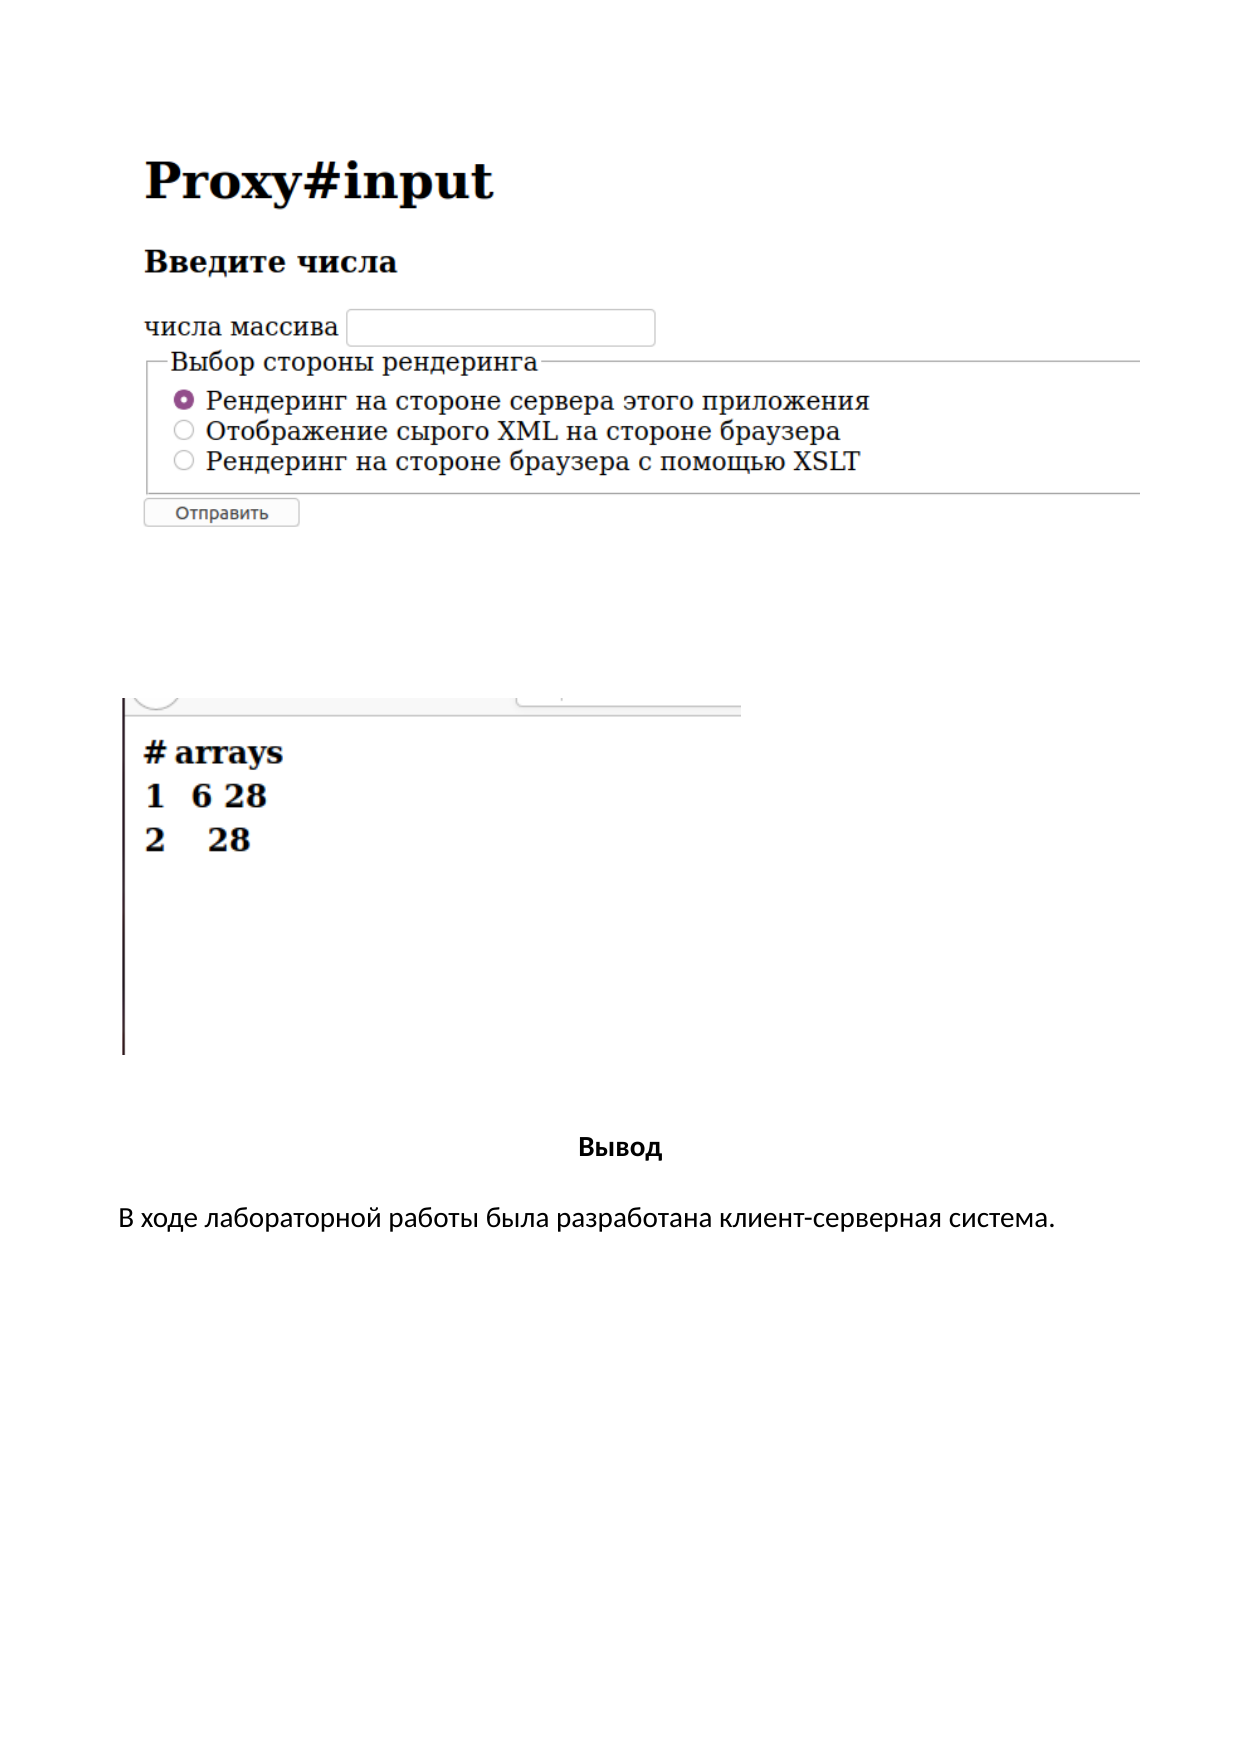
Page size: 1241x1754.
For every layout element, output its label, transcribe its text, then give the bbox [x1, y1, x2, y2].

text Вывод [118, 1128, 1122, 1163]
picture [122, 698, 741, 1055]
text В ходе лабораторной работы была разработана клиент-серверная система. [118, 1199, 1122, 1234]
picture [136, 130, 1140, 668]
